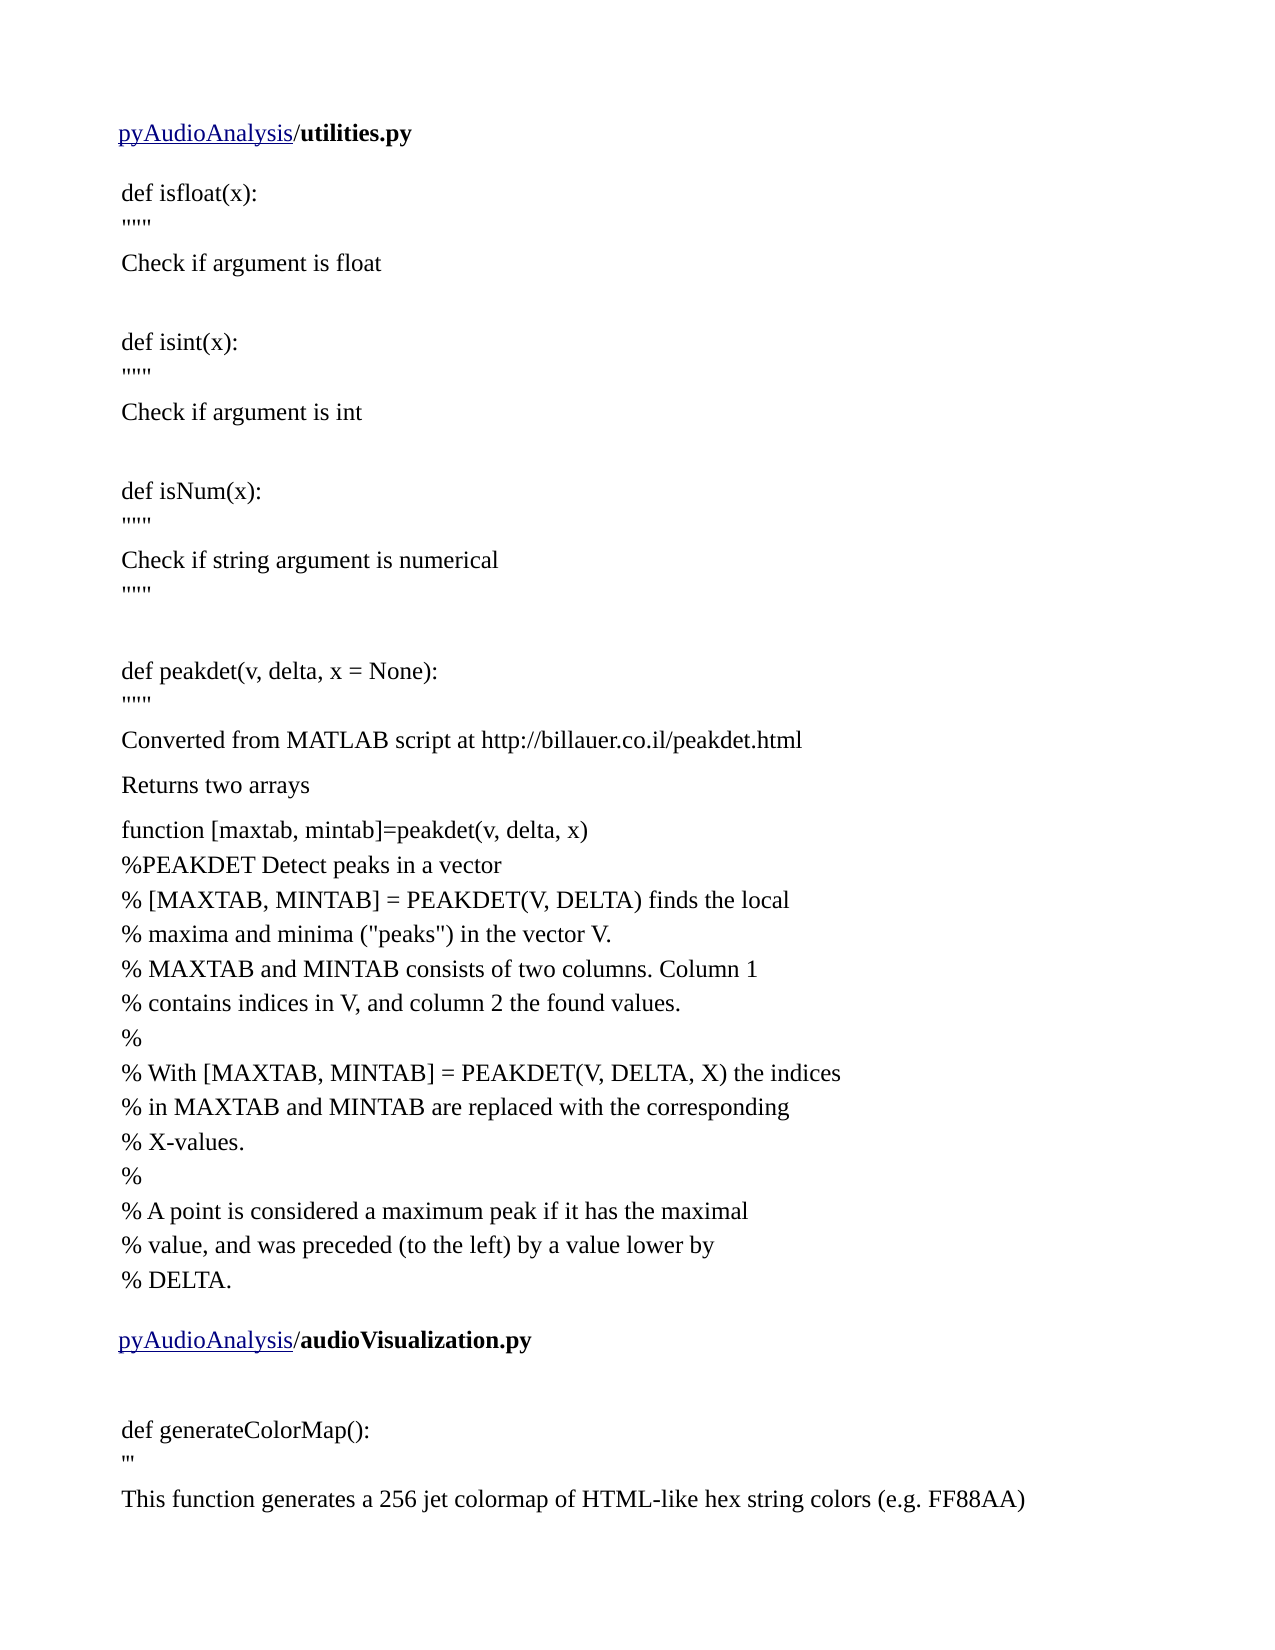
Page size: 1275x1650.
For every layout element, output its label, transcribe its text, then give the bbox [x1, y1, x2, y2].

table_cell Check if string argument is numerical [118, 543, 511, 577]
table_cell """ [118, 359, 374, 394]
table_header def isNum(x): [118, 474, 511, 508]
table_header """ [118, 577, 168, 612]
table_cell % [118, 1020, 860, 1055]
table_cell % maxima and minima ("peaks") in the vector V. [118, 916, 860, 951]
table_cell Converted from MATLAB script at http://billauer.co.il/peakdet.html [118, 722, 860, 757]
table_cell % in MAXTAB and MINTAB are replaced with the corresponding [118, 1089, 860, 1124]
table_cell %PEAKDET Detect peaks in a vector [118, 847, 860, 882]
table_header [118, 279, 168, 314]
table_header [118, 463, 136, 473]
table_cell % With [MAXTAB, MINTAB] = PEAKDET(V, DELTA, X) the indices [118, 1055, 860, 1089]
table_header % DELTA. [118, 1262, 247, 1297]
table_cell [118, 757, 860, 767]
text pyAudioAnalysis/audioVisualization.py [118, 1326, 1157, 1354]
table_header ''' [118, 1446, 1037, 1481]
table_cell [118, 802, 860, 813]
table_header [118, 428, 168, 463]
table_cell % X-values. [118, 1124, 860, 1158]
table_header """ [118, 210, 394, 245]
table_cell % value, and was preceded (to the left) by a value lower by [118, 1228, 860, 1262]
text pyAudioAnalysis/utilities.py [118, 118, 1157, 147]
table_cell Check if argument is float [118, 245, 394, 279]
table_cell This function generates a 256 jet colormap of HTML-like hex string colors (e.g. FF88AA) [118, 1481, 1037, 1516]
table_cell Check if argument is int [118, 394, 374, 428]
table_header """ [118, 688, 860, 722]
table_header def generateColorMap(): [118, 1412, 383, 1446]
table_cell % contains indices in V, and column 2 the found values. [118, 986, 860, 1020]
table_cell % MAXTAB and MINTAB consists of two columns. Column 1 [118, 951, 860, 986]
table_cell % A point is considered a maximum peak if it has the maximal [118, 1193, 860, 1228]
table_cell function [maxtab, mintab]=peakdet(v, delta, x) [118, 813, 860, 847]
table_header [118, 314, 136, 324]
table_header def peakdet(v, delta, x = None): [118, 653, 452, 688]
table_header def isint(x): [118, 325, 374, 359]
table_cell """ [118, 508, 511, 543]
table_cell Returns two arrays [118, 768, 860, 802]
table_cell % [118, 1159, 860, 1193]
table_header def isfloat(x): [118, 176, 270, 210]
table_cell % [MAXTAB, MINTAB] = PEAKDET(V, DELTA) finds the local [118, 882, 860, 916]
